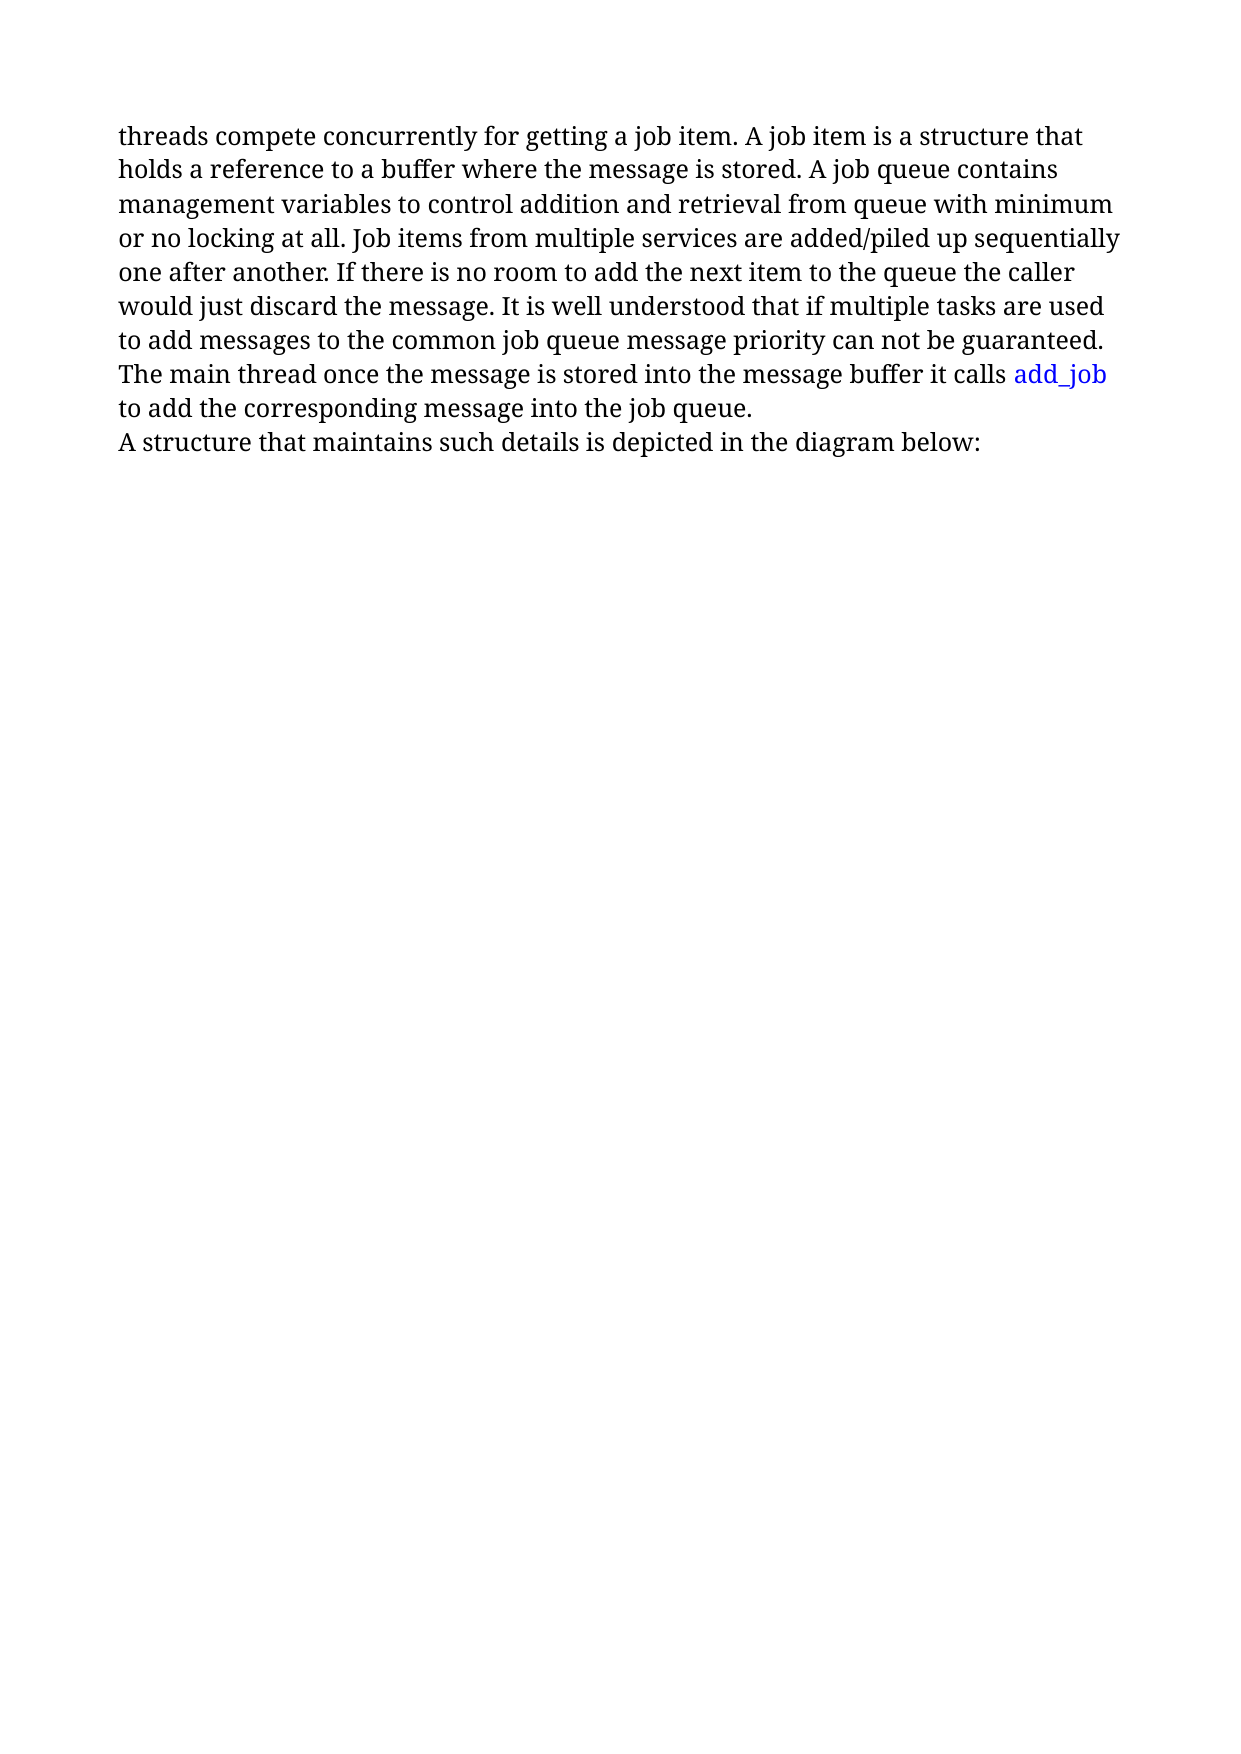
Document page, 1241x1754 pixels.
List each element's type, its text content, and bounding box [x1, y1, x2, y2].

text threads compete concurrently for getting a job item. A job item is a structure that holds a reference to a buffer where the message is stored. A job queue contains management variables to control addition and retrieval from queue with minimum or no locking at all. Job items from multiple services are added/piled up sequentially one after another. If there is no room to add the next item to the queue the caller would just discard the message. It is well understood that if multiple tasks are used to add messages to the common job queue message priority can not be guaranteed. [118, 118, 1122, 357]
text A structure that maintains such details is depicted in the diagram below: [118, 425, 1122, 459]
text The main thread once the message is stored into the message buffer it calls add_job to add the corresponding message into the job queue. [118, 357, 1122, 425]
